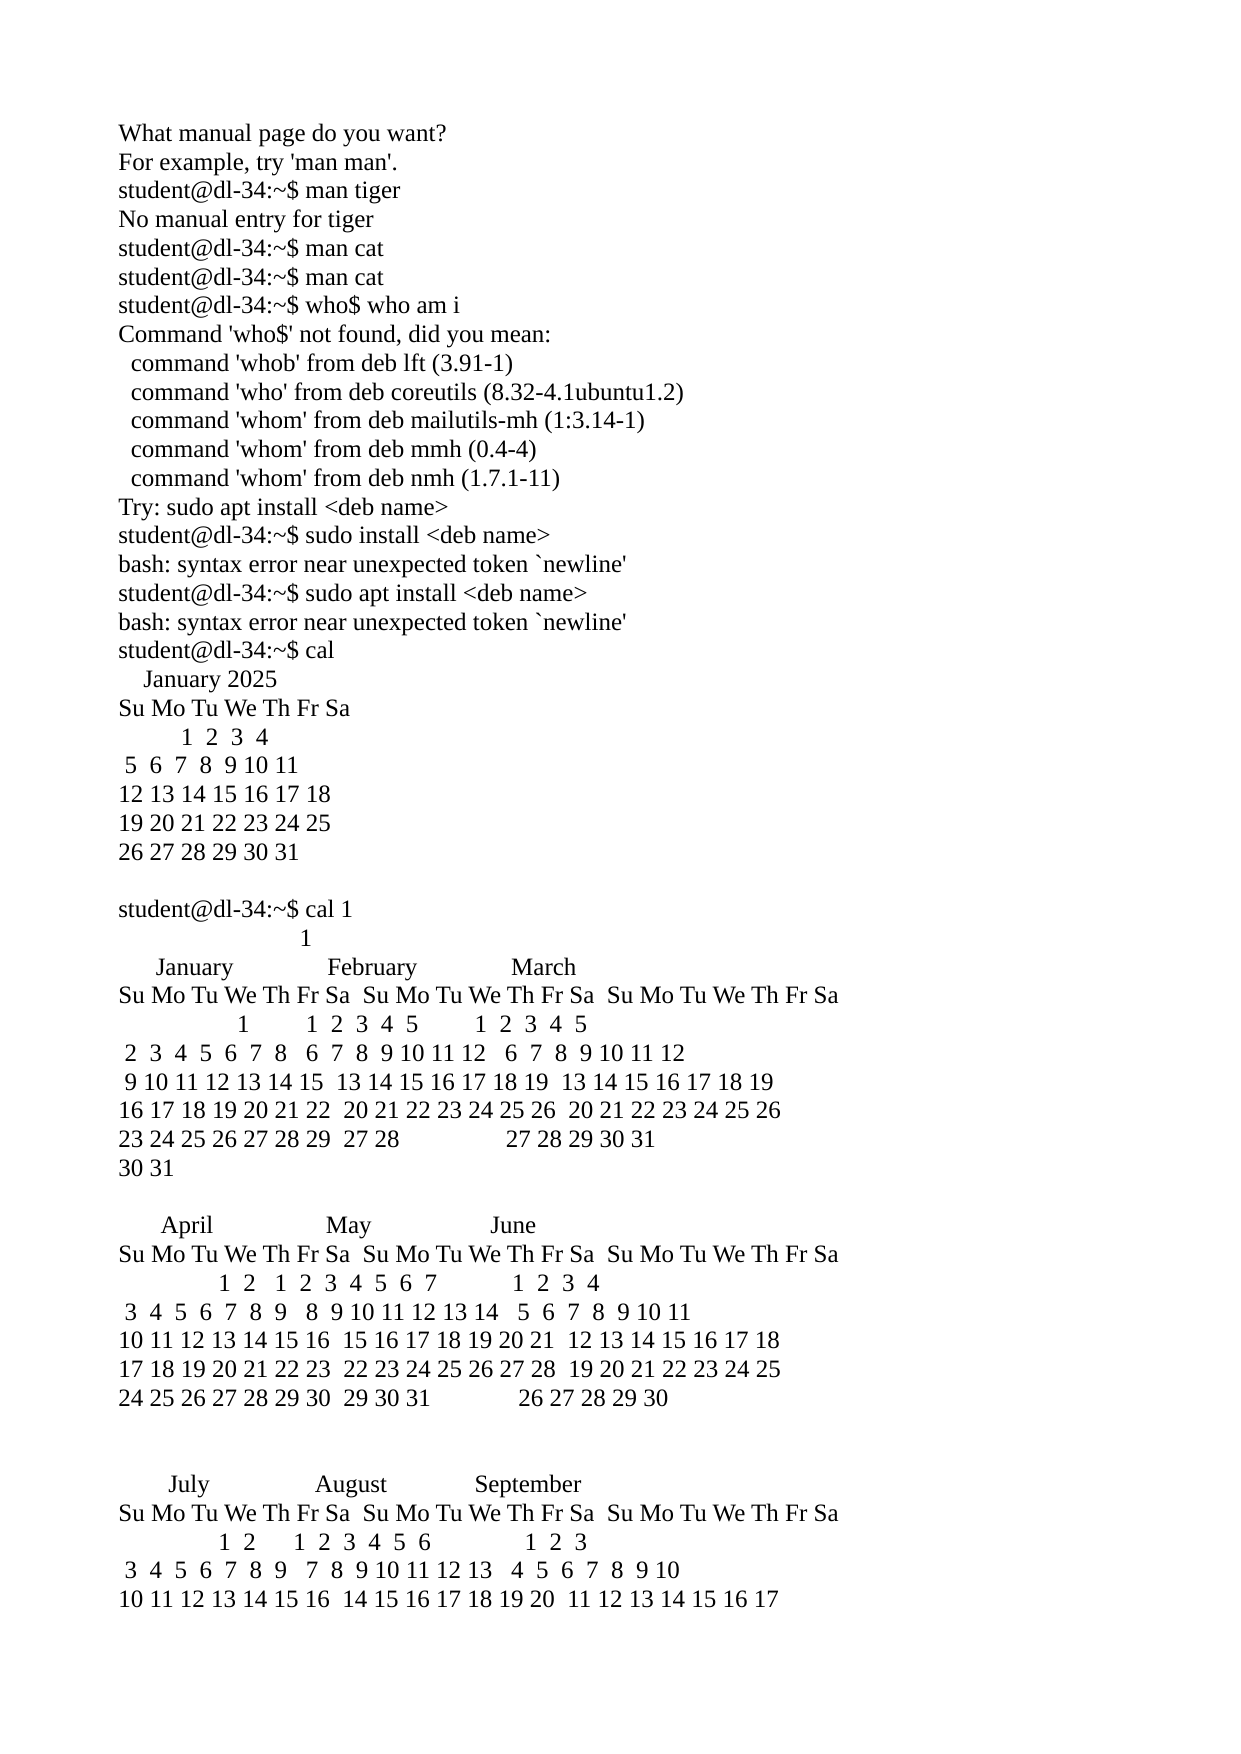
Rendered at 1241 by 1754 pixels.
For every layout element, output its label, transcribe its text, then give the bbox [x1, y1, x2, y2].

text 10 11 12 13 14 15 16 15 16 17 18 19 20 21 12 13 14 15 16 17 18 [118, 1326, 1122, 1354]
text 24 25 26 27 28 29 30 29 30 31 26 27 28 29 30 [118, 1383, 1122, 1412]
text Su Mo Tu We Th Fr Sa Su Mo Tu We Th Fr Sa Su Mo Tu We Th Fr Sa [118, 981, 1122, 1009]
text 17 18 19 20 21 22 23 22 23 24 25 26 27 28 19 20 21 22 23 24 25 [118, 1354, 1122, 1383]
text 3 4 5 6 7 8 9 8 9 10 11 12 13 14 5 6 7 8 9 10 11 [118, 1297, 1122, 1326]
text student@dl-34:~$ sudo install <deb name> [118, 521, 1122, 549]
text command 'whob' from deb lft (3.91-1) [118, 348, 1122, 377]
text student@dl-34:~$ cal 1 [118, 894, 1122, 923]
text 3 4 5 6 7 8 9 7 8 9 10 11 12 13 4 5 6 7 8 9 10 [118, 1556, 1122, 1584]
text Su Mo Tu We Th Fr Sa [118, 693, 1122, 722]
text command 'whom' from deb mmh (0.4-4) [118, 434, 1122, 463]
text Su Mo Tu We Th Fr Sa Su Mo Tu We Th Fr Sa Su Mo Tu We Th Fr Sa [118, 1498, 1122, 1527]
text 5 6 7 8 9 10 11 [118, 751, 1122, 779]
text Su Mo Tu We Th Fr Sa Su Mo Tu We Th Fr Sa Su Mo Tu We Th Fr Sa [118, 1239, 1122, 1268]
text What manual page do you want? [118, 118, 1122, 147]
text April May June [118, 1211, 1122, 1239]
text Try: sudo apt install <deb name> [118, 492, 1122, 521]
text 1 1 2 3 4 5 1 2 3 4 5 [118, 1009, 1122, 1038]
text 19 20 21 22 23 24 25 [118, 808, 1122, 837]
text No manual entry for tiger [118, 204, 1122, 233]
text command 'whom' from deb mailutils-mh (1:3.14-1) [118, 406, 1122, 434]
text January 2025 [118, 664, 1122, 693]
text 1 2 3 4 [118, 722, 1122, 751]
text 12 13 14 15 16 17 18 [118, 779, 1122, 808]
text For example, try 'man man'. [118, 147, 1122, 176]
text 23 24 25 26 27 28 29 27 28 27 28 29 30 31 [118, 1124, 1122, 1153]
text 26 27 28 29 30 31 [118, 837, 1122, 866]
text student@dl-34:~$ man cat [118, 233, 1122, 262]
text 9 10 11 12 13 14 15 13 14 15 16 17 18 19 13 14 15 16 17 18 19 [118, 1067, 1122, 1096]
text student@dl-34:~$ sudo apt install <deb name> [118, 578, 1122, 607]
text 1 2 1 2 3 4 5 6 1 2 3 [118, 1527, 1122, 1556]
text 16 17 18 19 20 21 22 20 21 22 23 24 25 26 20 21 22 23 24 25 26 [118, 1096, 1122, 1124]
text January February March [118, 952, 1122, 981]
text 1 [118, 923, 1122, 952]
text 2 3 4 5 6 7 8 6 7 8 9 10 11 12 6 7 8 9 10 11 12 [118, 1038, 1122, 1067]
text Command 'who$' not found, did you mean: [118, 319, 1122, 348]
text bash: syntax error near unexpected token `newline' [118, 607, 1122, 636]
text 1 2 1 2 3 4 5 6 7 1 2 3 4 [118, 1268, 1122, 1297]
text command 'whom' from deb nmh (1.7.1-11) [118, 463, 1122, 492]
text student@dl-34:~$ cal [118, 636, 1122, 664]
text command 'who' from deb coreutils (8.32-4.1ubuntu1.2) [118, 377, 1122, 406]
text 10 11 12 13 14 15 16 14 15 16 17 18 19 20 11 12 13 14 15 16 17 [118, 1584, 1122, 1613]
text student@dl-34:~$ man cat [118, 262, 1122, 291]
text student@dl-34:~$ who$ who am i [118, 291, 1122, 319]
text July August September [118, 1469, 1122, 1498]
text student@dl-34:~$ man tiger [118, 176, 1122, 204]
text bash: syntax error near unexpected token `newline' [118, 549, 1122, 578]
text 30 31 [118, 1153, 1122, 1182]
